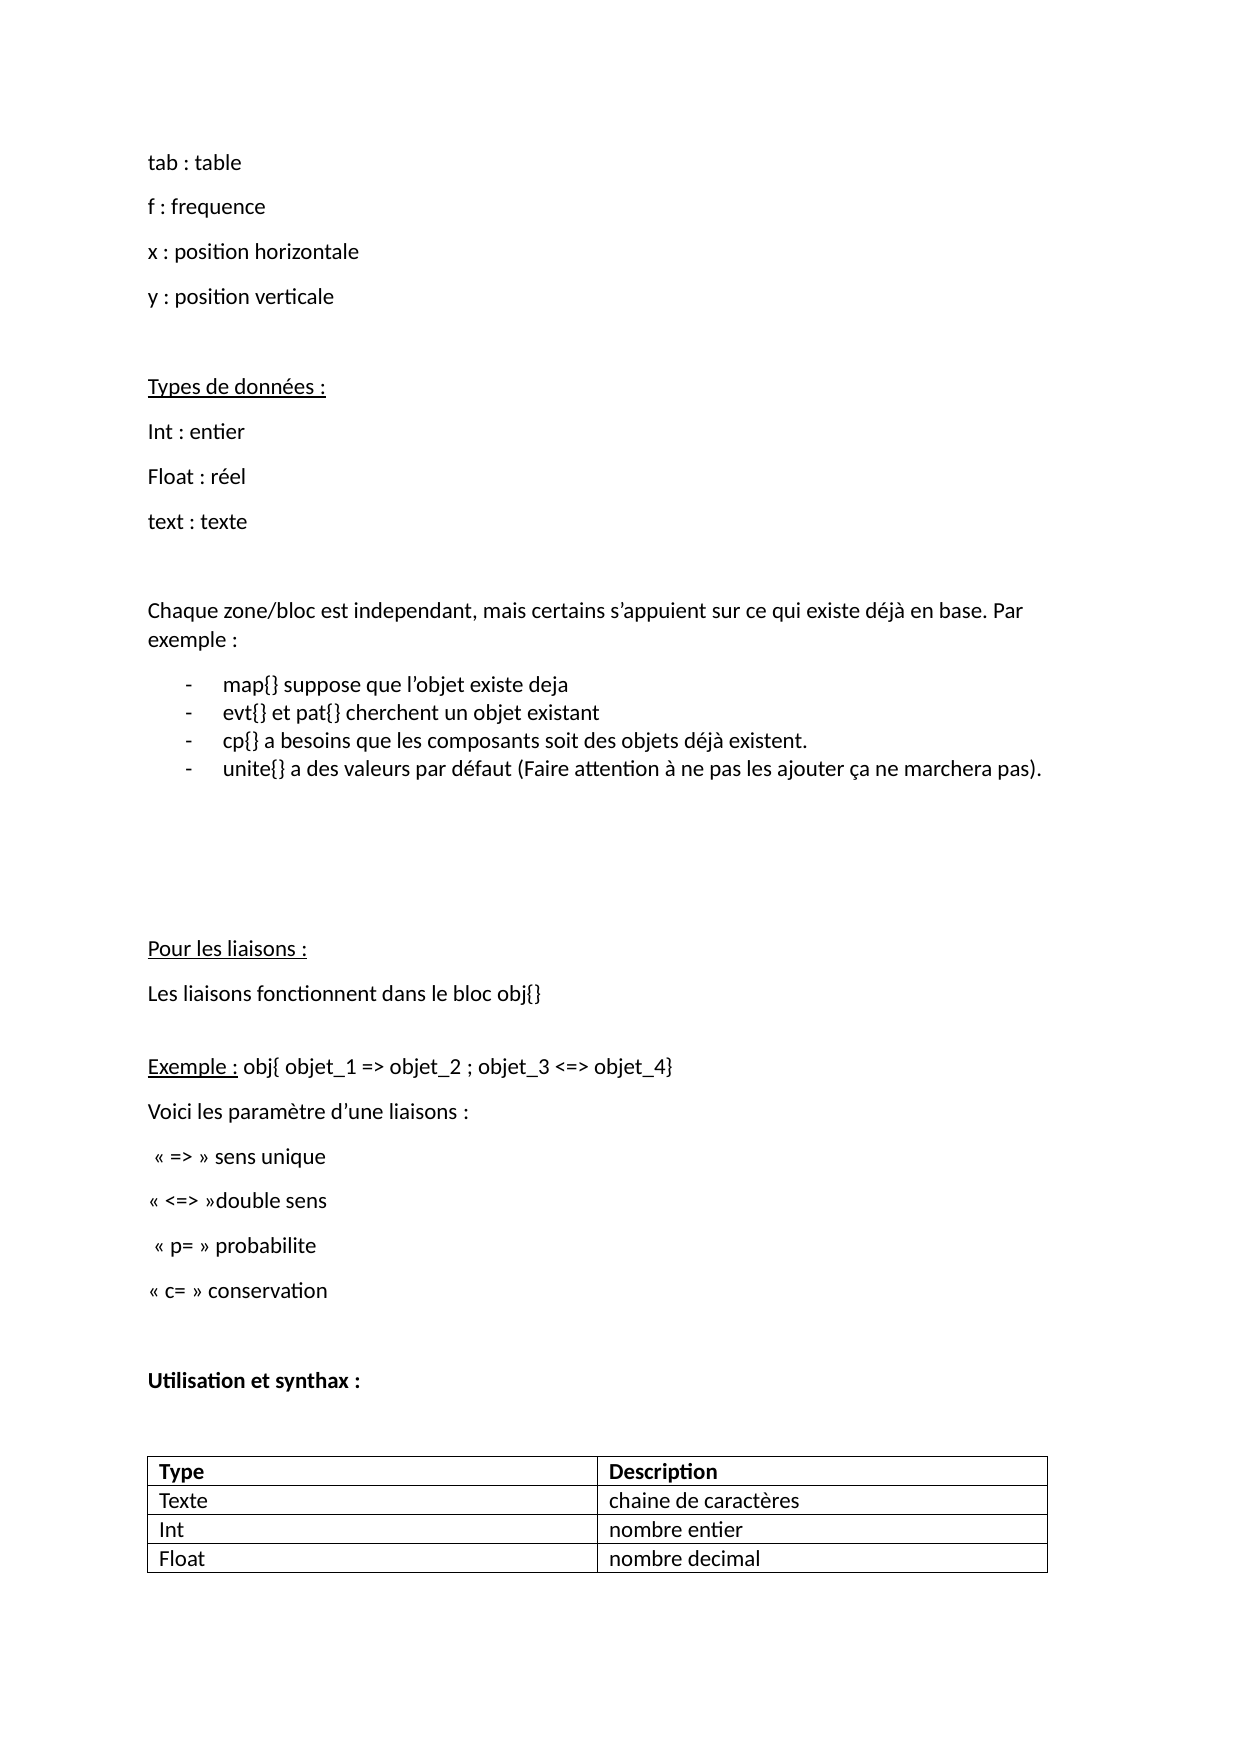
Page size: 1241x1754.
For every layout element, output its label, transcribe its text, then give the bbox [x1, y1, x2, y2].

table_cell Int [148, 1515, 597, 1543]
table_header Description [598, 1457, 1047, 1485]
text y : position verticale [148, 282, 1093, 310]
text Pour les liaisons : [148, 934, 1093, 962]
text Float : réel [148, 462, 1093, 490]
text Types de données : [148, 372, 1093, 400]
text Les liaisons fonctionnent dans le bloc obj{} [148, 979, 1093, 1035]
text « c= » conservation [148, 1276, 1093, 1304]
list unite{} a des valeurs par défaut (Faire attention à ne pas les ajouter ça ne marchera pas). [185, 754, 1093, 782]
text text : texte [148, 507, 1093, 535]
table_cell nombre entier [598, 1515, 1047, 1543]
text Chaque zone/bloc est independant, mais certains s’appuient sur ce qui existe déjà en base. Par exemple : [148, 597, 1093, 653]
text f : frequence [148, 192, 1093, 221]
text « <=> »double sens [148, 1187, 1093, 1215]
table_cell nombre decimal [598, 1544, 1047, 1572]
list evt{} et pat{} cherchent un objet existant [185, 698, 1093, 726]
text Utilisation et synthax : [148, 1366, 1093, 1394]
text x : position horizontale [148, 237, 1093, 265]
table_cell Texte [148, 1486, 597, 1514]
text « => » sens unique [148, 1142, 1093, 1170]
table_cell chaine de caractères [598, 1486, 1047, 1514]
text « p= » probabilite [148, 1232, 1093, 1259]
list map{} suppose que l’objet existe deja [185, 670, 1093, 698]
list cp{} a besoins que les composants soit des objets déjà existent. [185, 726, 1093, 754]
table_cell Float [148, 1544, 597, 1572]
text tab : table [148, 148, 1093, 176]
text Int : entier [148, 417, 1093, 445]
text Exemple : obj{ objet_1 => objet_2 ; objet_3 <=> objet_4} [148, 1052, 1093, 1080]
table_header Type [148, 1457, 597, 1485]
text Voici les paramètre d’une liaisons : [148, 1097, 1093, 1125]
